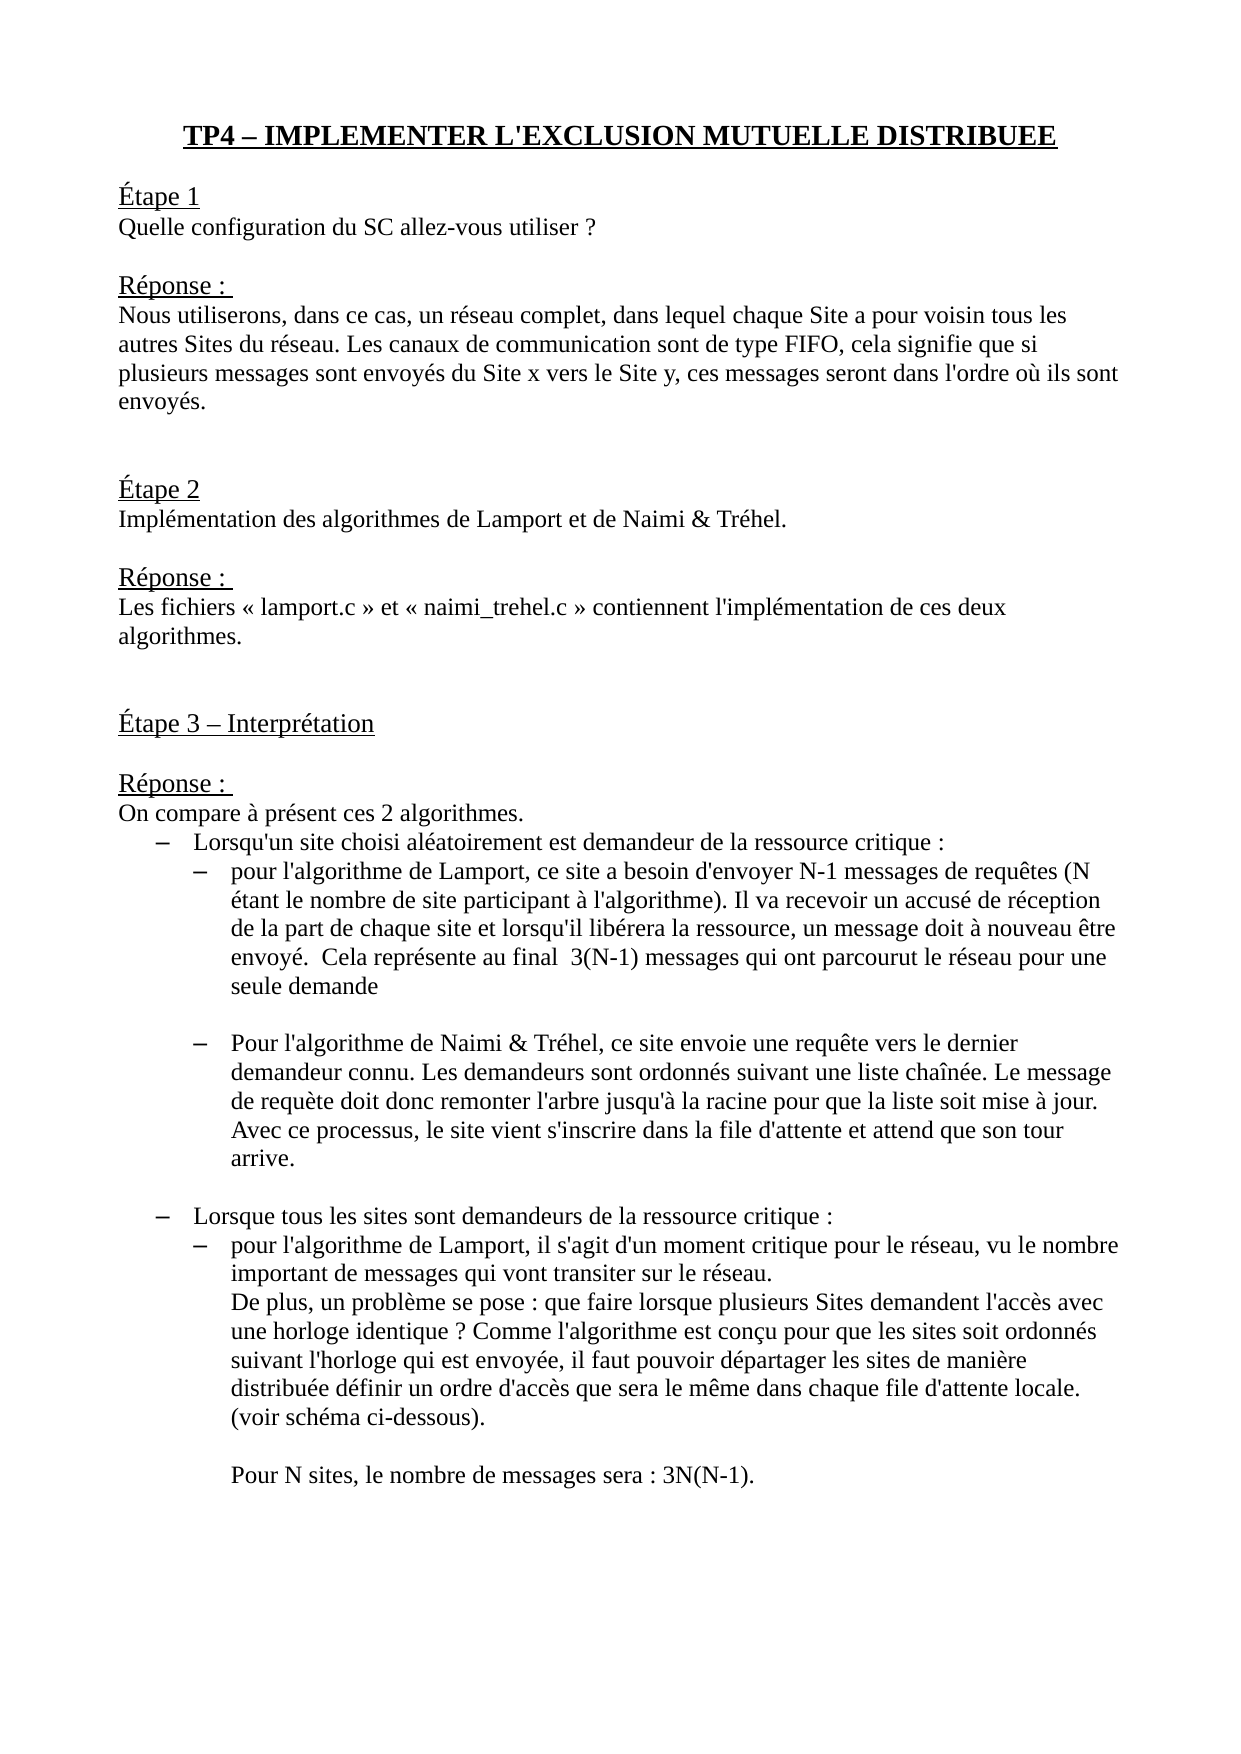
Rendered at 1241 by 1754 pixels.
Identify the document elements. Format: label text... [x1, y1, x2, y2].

text Étape 2 [118, 473, 1122, 504]
text Réponse : [118, 767, 1122, 798]
list Pour l'algorithme de Naimi & Tréhel, ce site envoie une requête vers le dernier demandeur connu. Les demandeurs sont ordonnés suivant une liste chaînée. Le message de requète doit donc remonter l'arbre jusqu'à la racine pour que la liste soit mise à jour. Avec ce processus, le site vient s'inscrire dans la file d'attente et attend que son tour arrive. [193, 1028, 1122, 1172]
list De plus, un problème se pose : que faire lorsque plusieurs Sites demandent l'accès avec une horloge identique ? Comme l'algorithme est conçu pour que les sites soit ordonnés suivant l'horloge qui est envoyée, il faut pouvoir départager les sites de manière distribuée définir un ordre d'accès que sera le même dans chaque file d'attente locale. (voir schéma ci-dessous). [193, 1287, 1122, 1431]
text On compare à présent ces 2 algorithmes. [118, 798, 1122, 827]
text Nous utiliserons, dans ce cas, un réseau complet, dans lequel chaque Site a pour voisin tous les autres Sites du réseau. Les canaux de communication sont de type FIFO, cela signifie que si plusieurs messages sont envoyés du Site x vers le Site y, ces messages seront dans l'ordre où ils sont envoyés. [118, 300, 1122, 415]
text Étape 1 [118, 180, 1122, 212]
text TP4 – IMPLEMENTER L'EXCLUSION MUTUELLE DISTRIBUEE [118, 118, 1122, 152]
text Les fichiers « lamport.c » et « naimi_trehel.c » contiennent l'implémentation de ces deux algorithmes. [118, 592, 1122, 650]
text Réponse : [118, 561, 1122, 592]
text Réponse : [118, 269, 1122, 300]
text Implémentation des algorithmes de Lamport et de Naimi & Tréhel. [118, 504, 1122, 533]
text Quelle configuration du SC allez-vous utiliser ? [118, 212, 1122, 240]
list Lorsqu'un site choisi aléatoirement est demandeur de la ressource critique : [156, 827, 1122, 856]
list pour l'algorithme de Lamport, il s'agit d'un moment critique pour le réseau, vu le nombre important de messages qui vont transiter sur le réseau. [193, 1230, 1122, 1287]
list pour l'algorithme de Lamport, ce site a besoin d'envoyer N-1 messages de requêtes (N étant le nombre de site participant à l'algorithme). Il va recevoir un accusé de réception de la part de chaque site et lorsqu'il libérera la ressource, un message doit à nouveau être envoyé. Cela représente au final 3(N-1) messages qui ont parcourut le réseau pour une seule demande [193, 856, 1122, 1000]
text Étape 3 – Interprétation [118, 707, 1122, 739]
list Pour N sites, le nombre de messages sera : 3N(N-1). [193, 1460, 1122, 1488]
list Lorsque tous les sites sont demandeurs de la ressource critique : [156, 1201, 1122, 1230]
